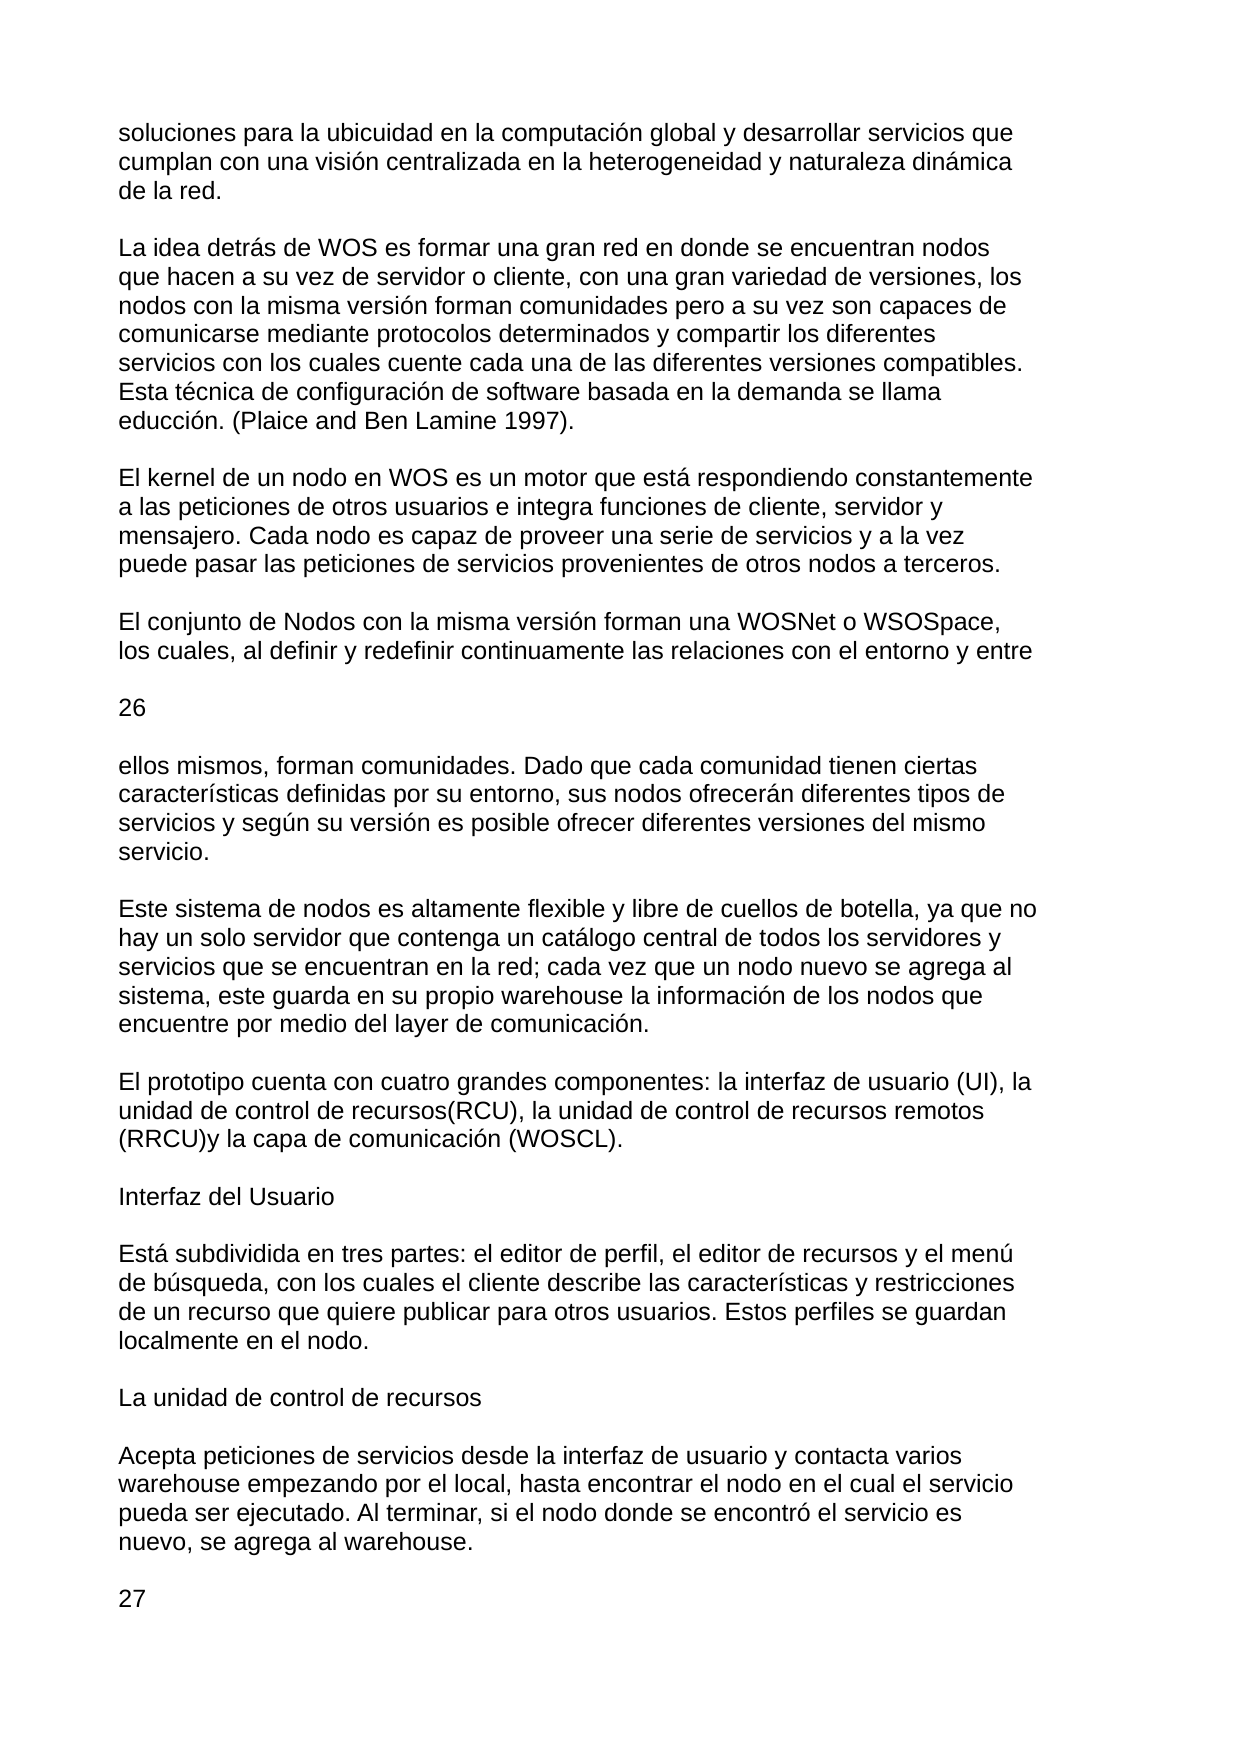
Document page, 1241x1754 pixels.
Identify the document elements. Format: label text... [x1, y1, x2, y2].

text de un recurso que quiere publicar para otros usuarios. Estos perfiles se guardan [118, 1297, 1122, 1326]
text La idea detrás de WOS es formar una gran red en donde se encuentran nodos [118, 233, 1122, 262]
text comunicarse mediante protocolos determinados y compartir los diferentes [118, 319, 1122, 348]
text servicios que se encuentran en la red; cada vez que un nodo nuevo se agrega al [118, 952, 1122, 981]
text que hacen a su vez de servidor o cliente, con una gran variedad de versiones, los [118, 262, 1122, 291]
text pueda ser ejecutado. Al terminar, si el nodo donde se encontró el servicio es [118, 1498, 1122, 1527]
text Esta técnica de configuración de software basada en la demanda se llama [118, 377, 1122, 406]
text Este sistema de nodos es altamente flexible y libre de cuellos de botella, ya que no [118, 894, 1122, 923]
text servicios y según su versión es posible ofrecer diferentes versiones del mismo [118, 808, 1122, 837]
text sistema, este guarda en su propio warehouse la información de los nodos que [118, 981, 1122, 1009]
text hay un solo servidor que contenga un catálogo central de todos los servidores y [118, 923, 1122, 952]
text características definidas por su entorno, sus nodos ofrecerán diferentes tipos de [118, 779, 1122, 808]
text Está subdividida en tres partes: el editor de perfil, el editor de recursos y el menú [118, 1239, 1122, 1268]
text ellos mismos, forman comunidades. Dado que cada comunidad tienen ciertas [118, 751, 1122, 779]
text educción. (Plaice and Ben Lamine 1997). [118, 406, 1122, 434]
text cumplan con una visión centralizada en la heterogeneidad y naturaleza dinámica [118, 147, 1122, 176]
text mensajero. Cada nodo es capaz de proveer una serie de servicios y a la vez [118, 521, 1122, 549]
text Interfaz del Usuario [118, 1182, 1122, 1211]
text Acepta peticiones de servicios desde la interfaz de usuario y contacta varios [118, 1441, 1122, 1469]
text unidad de control de recursos(RCU), la unidad de control de recursos remotos [118, 1096, 1122, 1124]
text a las peticiones de otros usuarios e integra funciones de cliente, servidor y [118, 492, 1122, 521]
text puede pasar las peticiones de servicios provenientes de otros nodos a terceros. [118, 549, 1122, 578]
text El conjunto de Nodos con la misma versión forman una WOSNet o WSOSpace, [118, 607, 1122, 636]
text servicios con los cuales cuente cada una de las diferentes versiones compatibles. [118, 348, 1122, 377]
text 26 [118, 693, 1122, 722]
text encuentre por medio del layer de comunicación. [118, 1009, 1122, 1038]
text de búsqueda, con los cuales el cliente describe las características y restricciones [118, 1268, 1122, 1297]
text 27 [118, 1584, 1122, 1613]
text nuevo, se agrega al warehouse. [118, 1527, 1122, 1556]
text nodos con la misma versión forman comunidades pero a su vez son capaces de [118, 291, 1122, 319]
text de la red. [118, 176, 1122, 204]
text servicio. [118, 837, 1122, 866]
text los cuales, al definir y redefinir continuamente las relaciones con el entorno y entre [118, 636, 1122, 664]
text La unidad de control de recursos [118, 1383, 1122, 1412]
text (RRCU)y la capa de comunicación (WOSCL). [118, 1124, 1122, 1153]
text warehouse empezando por el local, hasta encontrar el nodo en el cual el servicio [118, 1469, 1122, 1498]
text El kernel de un nodo en WOS es un motor que está respondiendo constantemente [118, 463, 1122, 492]
text El prototipo cuenta con cuatro grandes componentes: la interfaz de usuario (UI), la [118, 1067, 1122, 1096]
text localmente en el nodo. [118, 1326, 1122, 1354]
text soluciones para la ubicuidad en la computación global y desarrollar servicios que [118, 118, 1122, 147]
